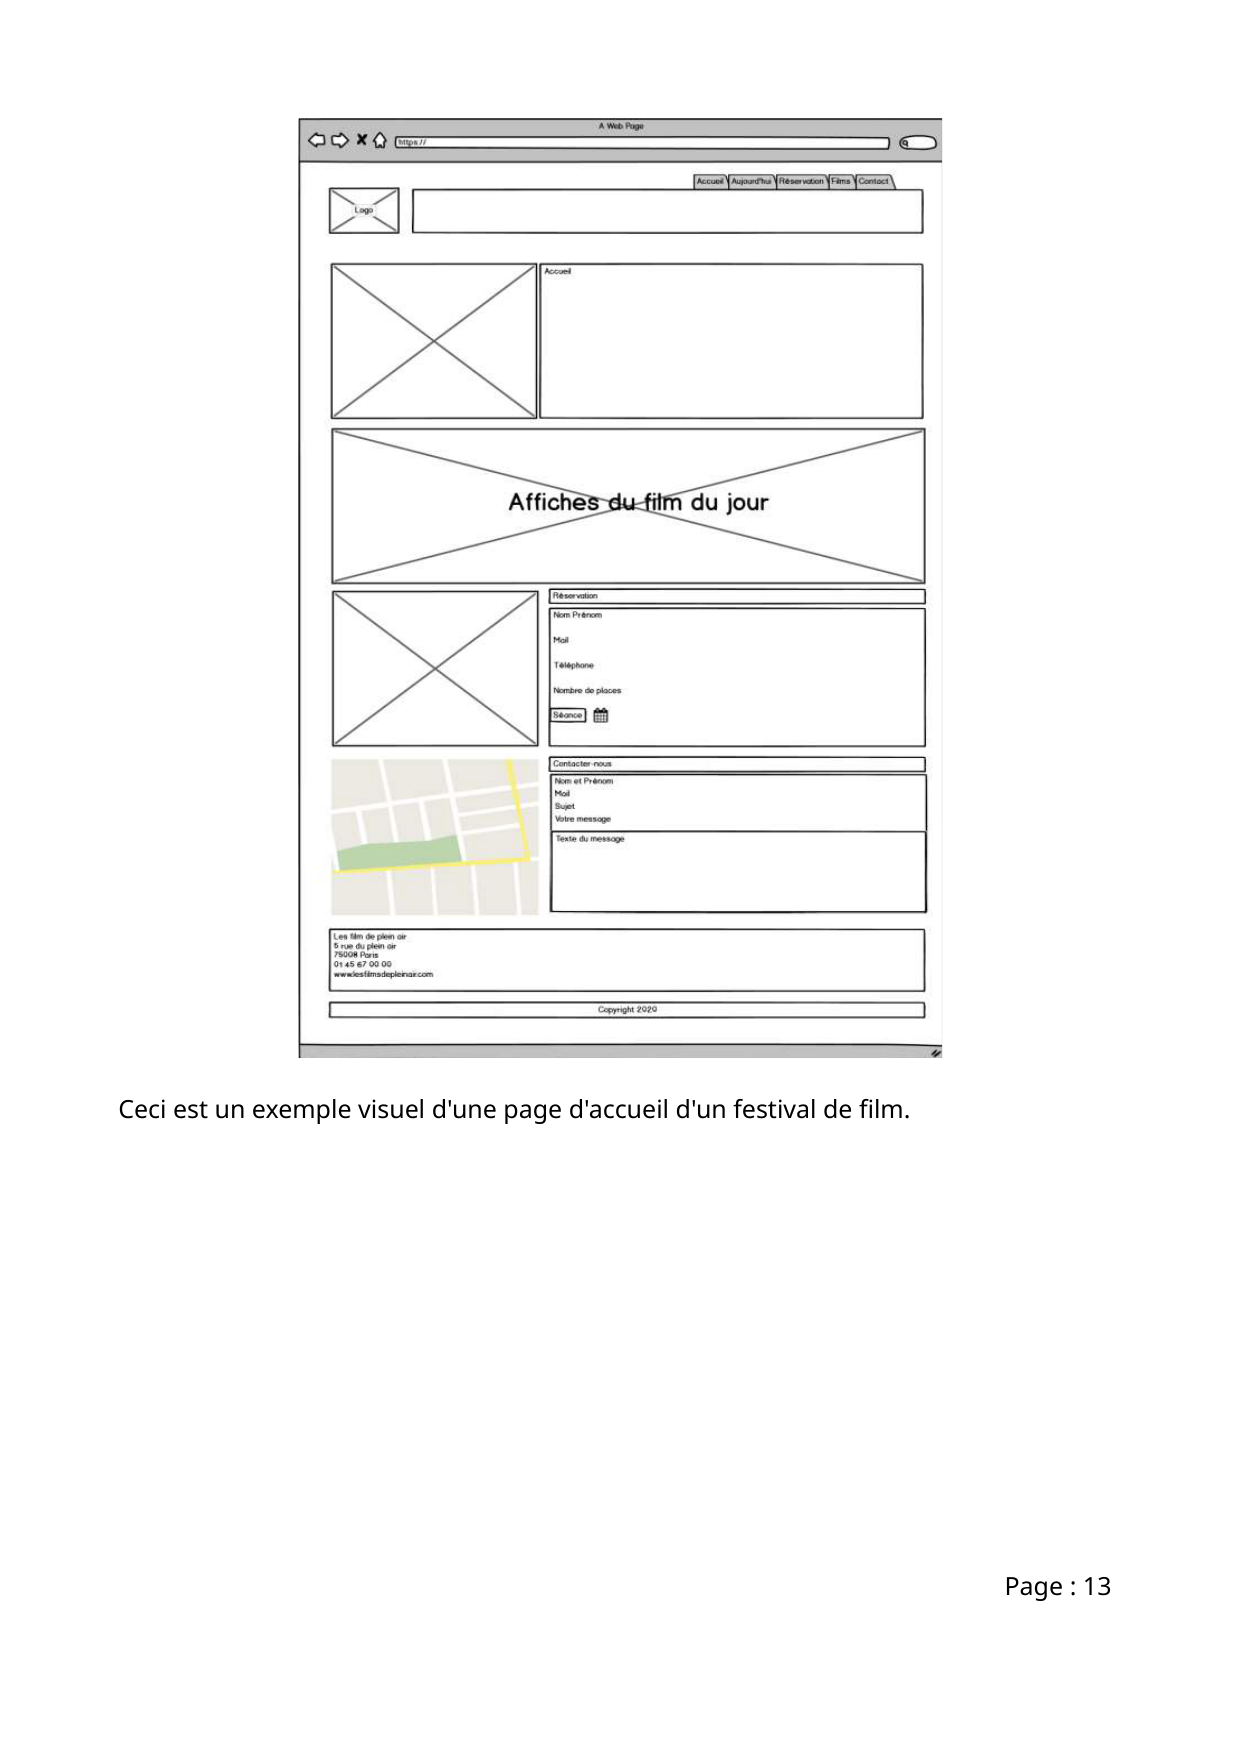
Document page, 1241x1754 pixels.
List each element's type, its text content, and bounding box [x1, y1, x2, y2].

text Ceci est un exemple visuel d'une page d'accueil d'un festival de film. [118, 1092, 1122, 1126]
text Page : 13 [118, 1569, 1122, 1603]
